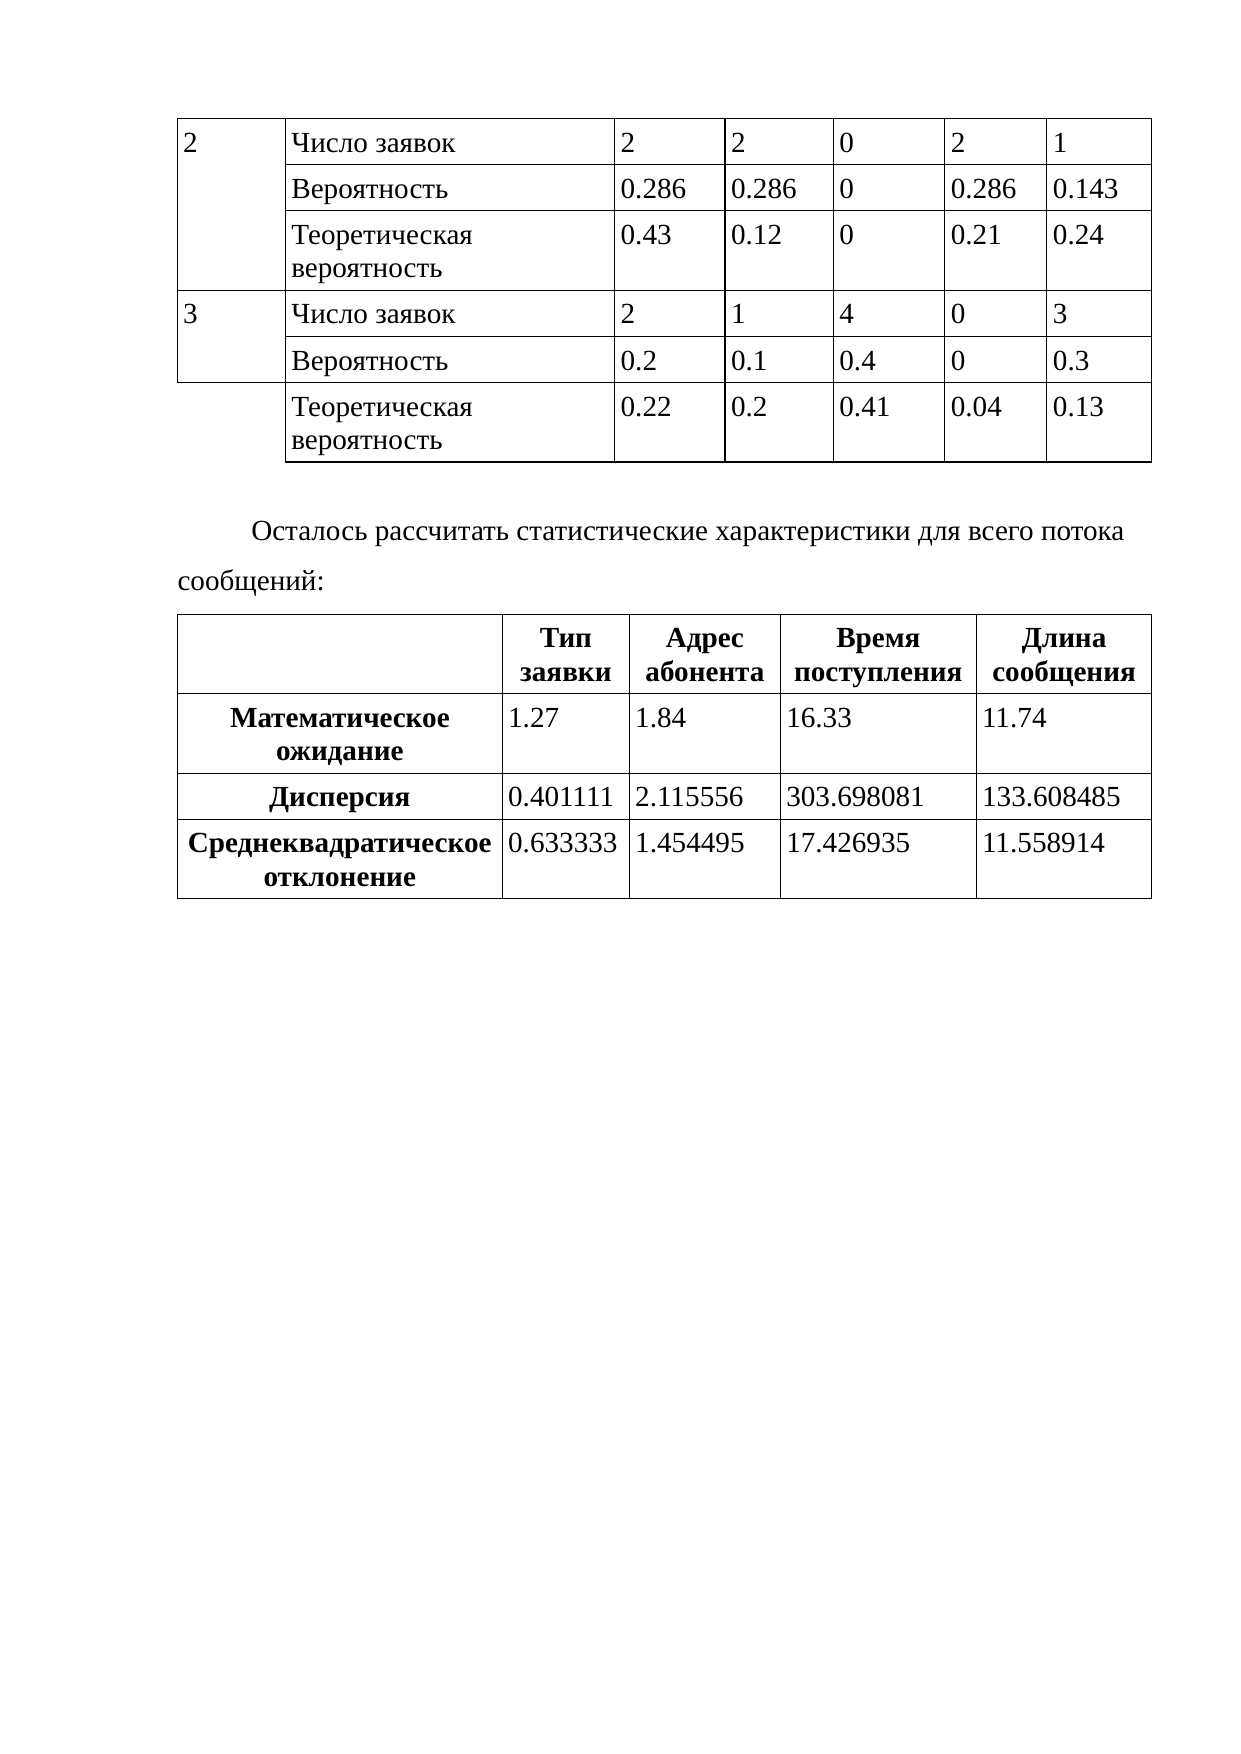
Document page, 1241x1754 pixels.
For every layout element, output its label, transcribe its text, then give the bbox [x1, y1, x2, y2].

table_cell 0 [945, 337, 1046, 382]
table_cell 0.3 [1047, 337, 1151, 382]
table_cell 303.698081 [781, 774, 976, 819]
table_cell 16.33 [781, 694, 976, 773]
table_cell 2 [945, 119, 1046, 164]
table_cell Среднеквадратическое отклонение [178, 820, 502, 898]
table_cell 0.24 [1047, 211, 1151, 290]
table_cell Математическое ожидание [178, 694, 502, 773]
table_cell 0.12 [726, 211, 833, 290]
table_cell 2.115556 [630, 774, 780, 819]
table_cell 17.426935 [781, 820, 976, 898]
table_cell 0.4 [834, 337, 944, 382]
table_cell 1 [1047, 119, 1151, 164]
table_cell Число заявок [286, 291, 614, 336]
table_cell 2 [726, 119, 833, 164]
table_cell 3 [178, 291, 285, 382]
table_cell 0.286 [945, 165, 1046, 210]
table_cell Число заявок [286, 119, 614, 164]
table_cell 11.74 [977, 694, 1151, 773]
table_cell Вероятность [286, 337, 614, 382]
table_cell 0.286 [615, 165, 724, 210]
table_cell 2 [178, 119, 285, 290]
table_cell 0 [834, 211, 944, 290]
table_header Длина сообщения [977, 615, 1151, 693]
table_cell 0.43 [615, 211, 724, 290]
table_cell 0 [834, 119, 944, 164]
table_cell 0 [834, 165, 944, 210]
table_cell 0.1 [726, 337, 833, 382]
table_cell 2 [615, 291, 724, 336]
table_cell 0.143 [1047, 165, 1151, 210]
table_cell 0.13 [1047, 383, 1151, 461]
table_header Адрес абонента [630, 615, 780, 693]
table_cell Дисперсия [178, 774, 502, 819]
table_header [178, 615, 502, 693]
table_cell 3 [1047, 291, 1151, 336]
table_cell 1.454495 [630, 820, 780, 898]
table_cell 1.27 [503, 694, 629, 773]
table_cell 1.84 [630, 694, 780, 773]
table_cell 0.2 [615, 337, 724, 382]
table_cell Теоретическая вероятность [286, 211, 614, 290]
table_cell 11.558914 [977, 820, 1151, 898]
table_cell 0.286 [726, 165, 833, 210]
table_cell 0.04 [945, 383, 1046, 461]
table_cell 0 [945, 291, 1046, 336]
table_cell 1 [726, 291, 833, 336]
table_cell Вероятность [286, 165, 614, 210]
table_cell 133.608485 [977, 774, 1151, 819]
table_header Тип заявки [503, 615, 629, 693]
table_cell 2 [615, 119, 724, 164]
table_cell 0.2 [726, 383, 833, 461]
table_cell 0.21 [945, 211, 1046, 290]
table_header Время поступления [781, 615, 976, 693]
table_cell 0.22 [615, 383, 724, 461]
table_cell 4 [834, 291, 944, 336]
table_cell 0.41 [834, 383, 944, 461]
text Осталось рассчитать статистические характеристики для всего потока сообщений: [177, 513, 1152, 597]
table_cell Теоретическая вероятность [286, 383, 614, 461]
table_cell 0.401111 [503, 774, 629, 819]
table_cell 0.633333 [503, 820, 629, 898]
